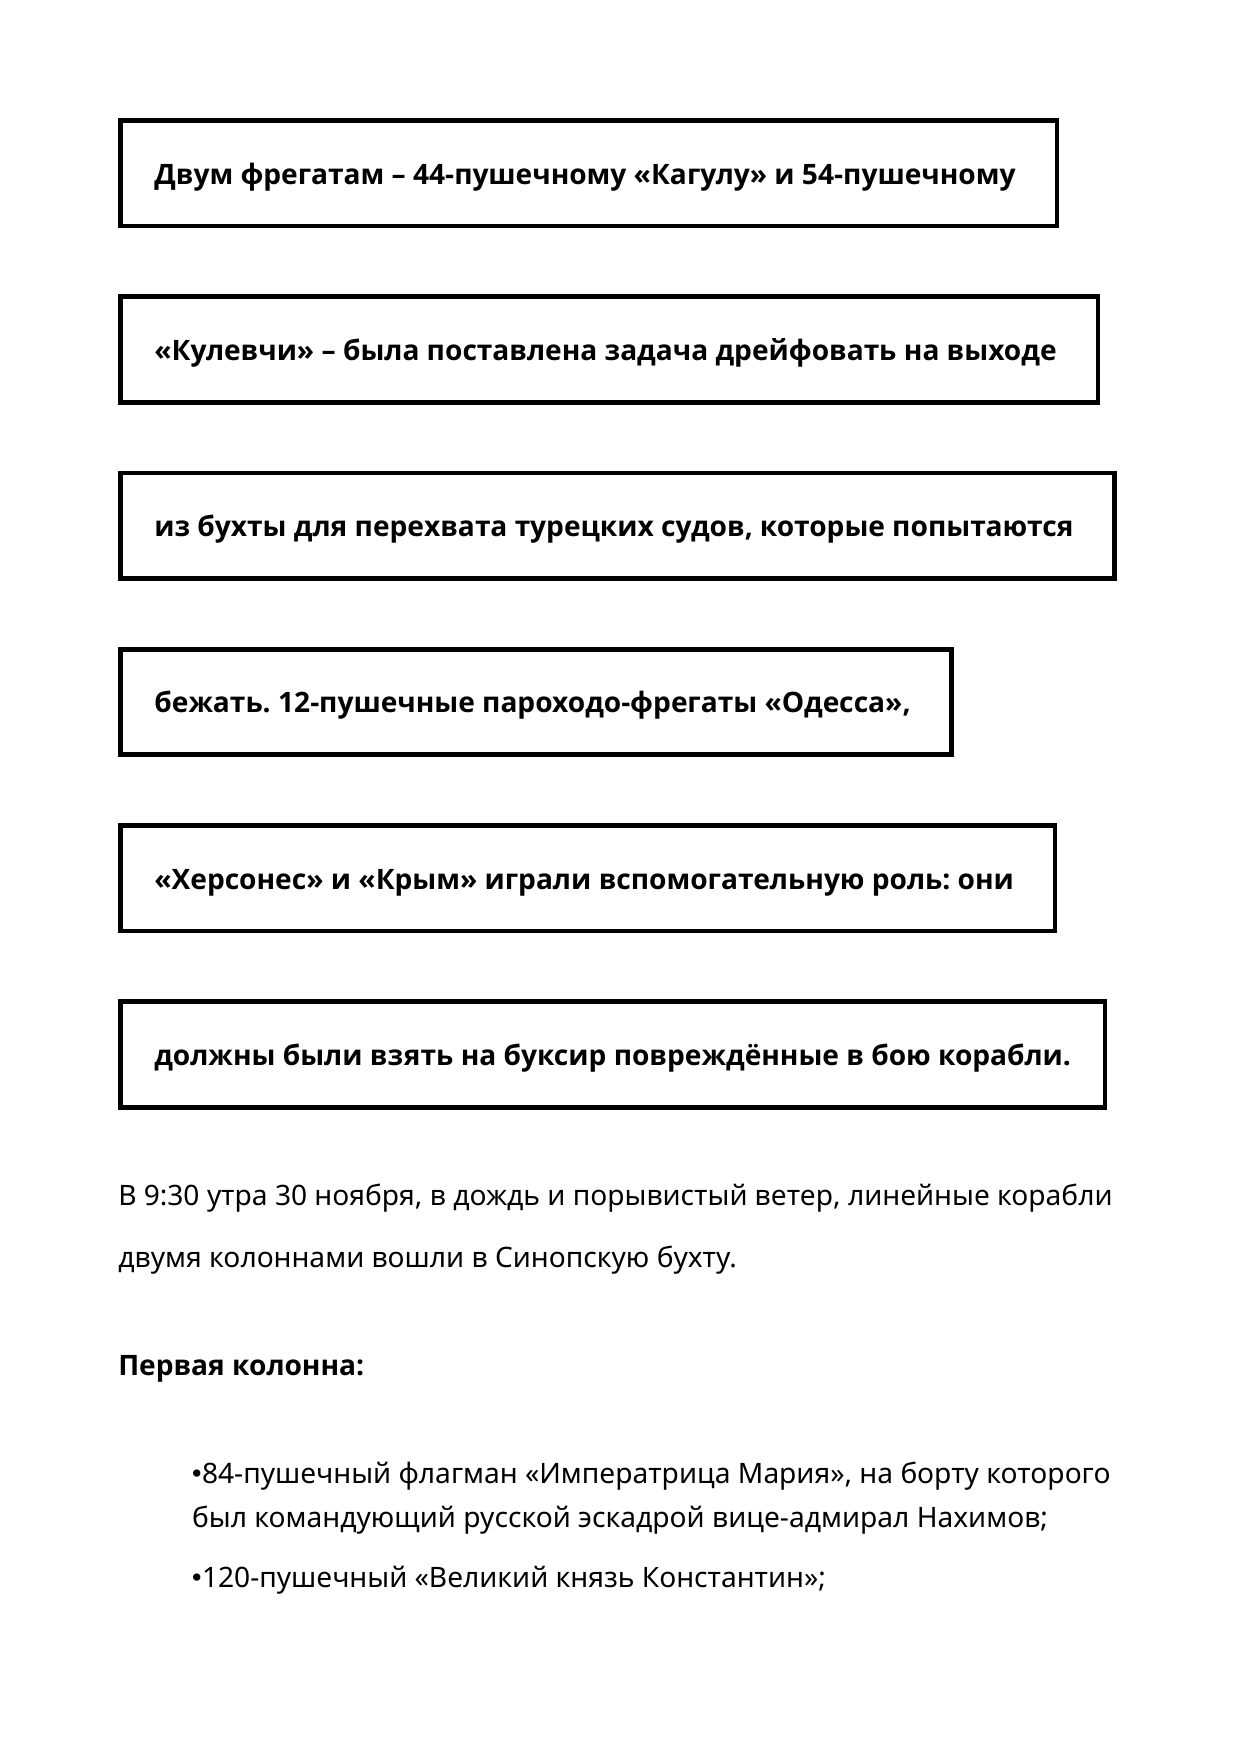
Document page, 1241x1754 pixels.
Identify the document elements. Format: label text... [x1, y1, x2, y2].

text Двум фрегатам – 44-пушечному «Кагулу» и 54-пушечному «Кулевчи» – была поставлена задача дрейфовать на выходе из бухты для перехвата турецких судов, которые попытаются бежать. 12-пушечные пароходо-фрегаты «Одесса», «Херсонес» и «Крым» играли вспомогательную роль: они должны были взять на буксир повреждённые в бою корабли. [118, 118, 1122, 1109]
text В 9:30 утра 30 ноября, в дождь и порывистый ветер, линейные корабли двумя колоннами вошли в Синопскую бухту. [118, 1176, 1122, 1275]
text Первая колонна: [118, 1345, 1122, 1383]
list 84-пушечный флагман «Императрица Мария», на борту которого был командующий русской эскадрой вице-адмирал Нахимов; [118, 1453, 1122, 1536]
list 120-пушечный «Великий князь Константин»; [118, 1557, 1122, 1595]
